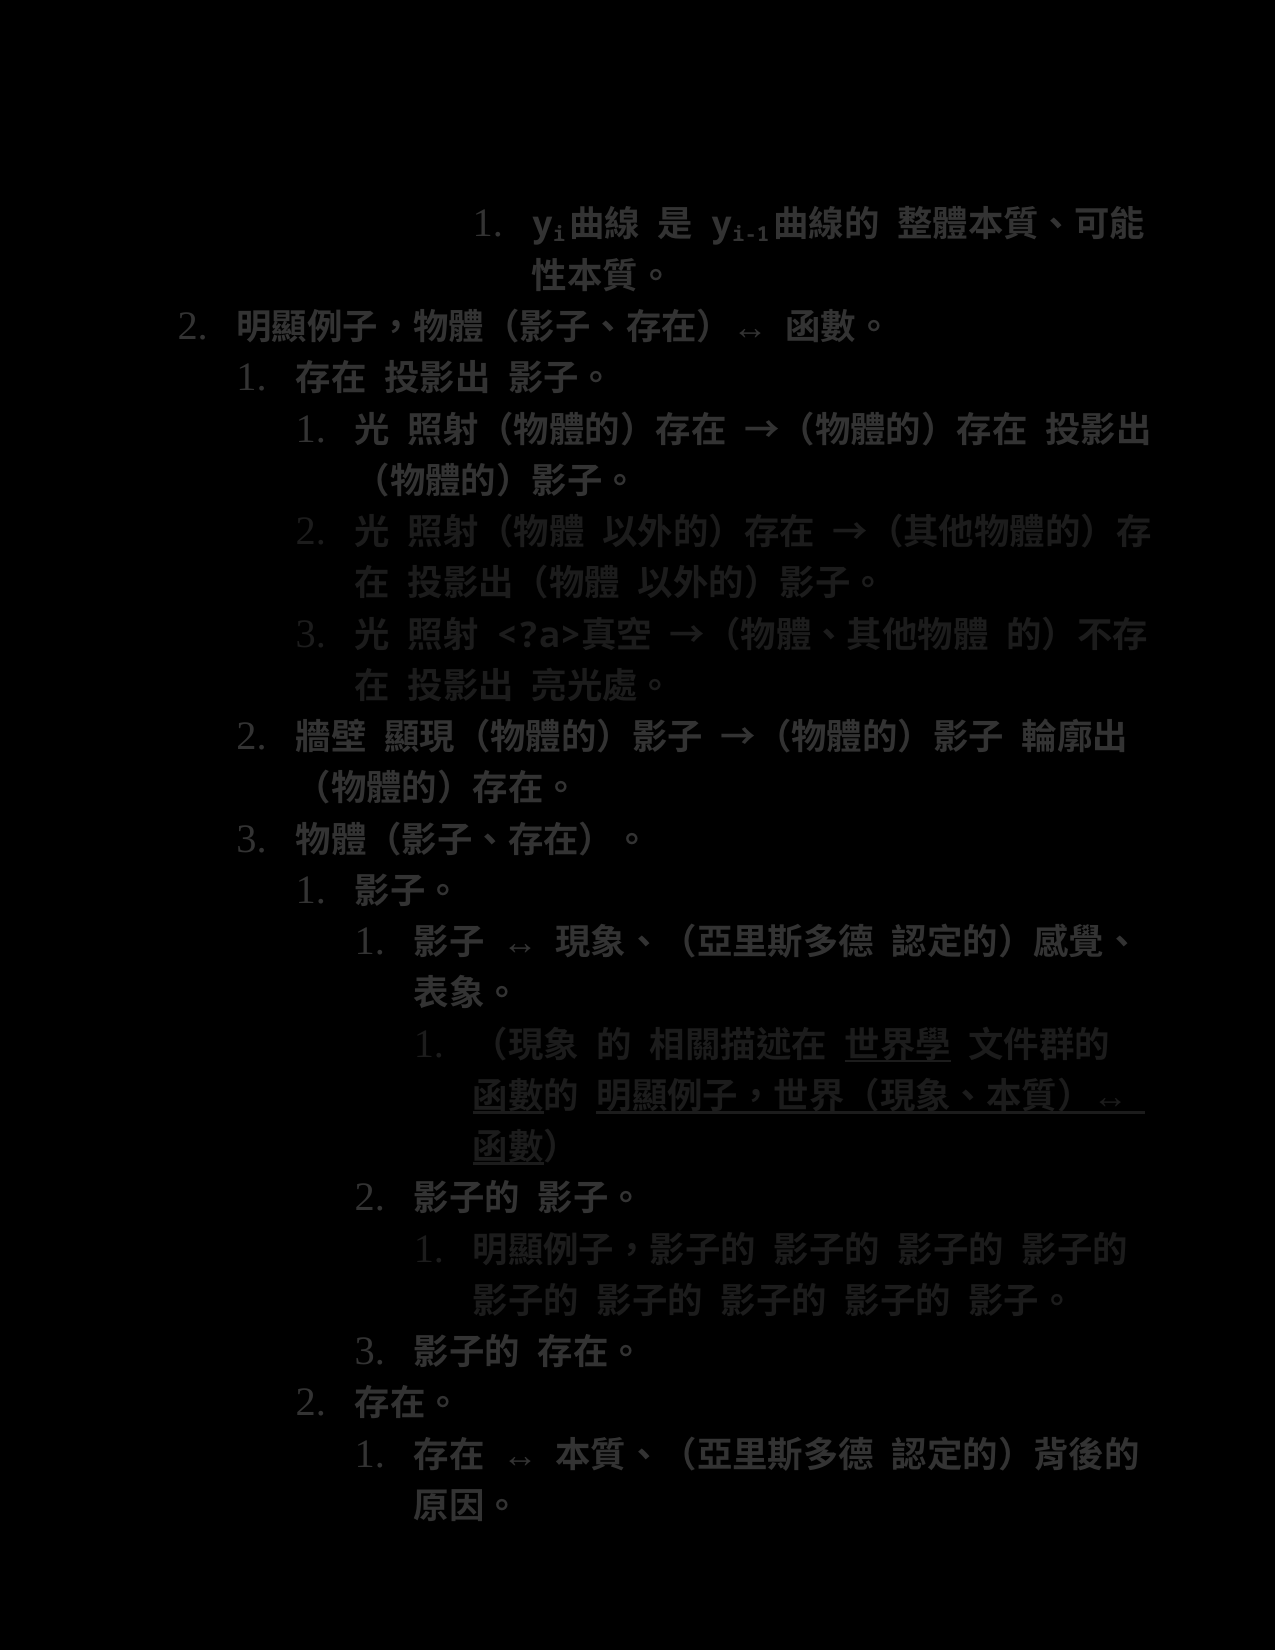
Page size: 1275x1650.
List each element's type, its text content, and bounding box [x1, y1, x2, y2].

list 影子。 [295, 862, 1157, 913]
list 明顯例子，物體（影子、存在）↔ 函數。 [177, 298, 1157, 350]
list （現象 的 相關描述在 世界學 文件群的 函數的 明顯例子，世界（現象、本質）↔ 函數） [413, 1016, 1157, 1170]
list 影子的 存在。 [354, 1323, 1157, 1375]
list 存在 ↔ 本質、（亞里斯多德 認定的）背後的原因。 [354, 1426, 1157, 1528]
list 牆壁 顯現（物體的）影子 →（物體的）影子 輪廓出（物體的）存在。 [236, 708, 1157, 811]
list 影子 ↔ 現象、（亞里斯多德 認定的）感覺、表象。 [354, 913, 1157, 1016]
list 影子的 影子。 [354, 1170, 1157, 1221]
list 光 照射（物體 以外的）存在 →（其他物體的）存在 投影出（物體 以外的）影子。 [295, 503, 1157, 606]
list 存在 投影出 影子。 [236, 350, 1157, 401]
list 物體（影子、存在）。 [236, 811, 1157, 862]
list 光 照射 <?a>真空 →（物體、其他物體 的）不存在 投影出 亮光處。 [295, 606, 1157, 708]
list 存在。 [295, 1375, 1157, 1426]
list 光 照射（物體的）存在 →（物體的）存在 投影出（物體的）影子。 [295, 401, 1157, 503]
list 明顯例子，影子的 影子的 影子的 影子的 影子的 影子的 影子的 影子的 影子。 [413, 1221, 1157, 1323]
list yi曲線 是 yi-1曲線的 整體本質、可能性本質。 [472, 196, 1157, 298]
